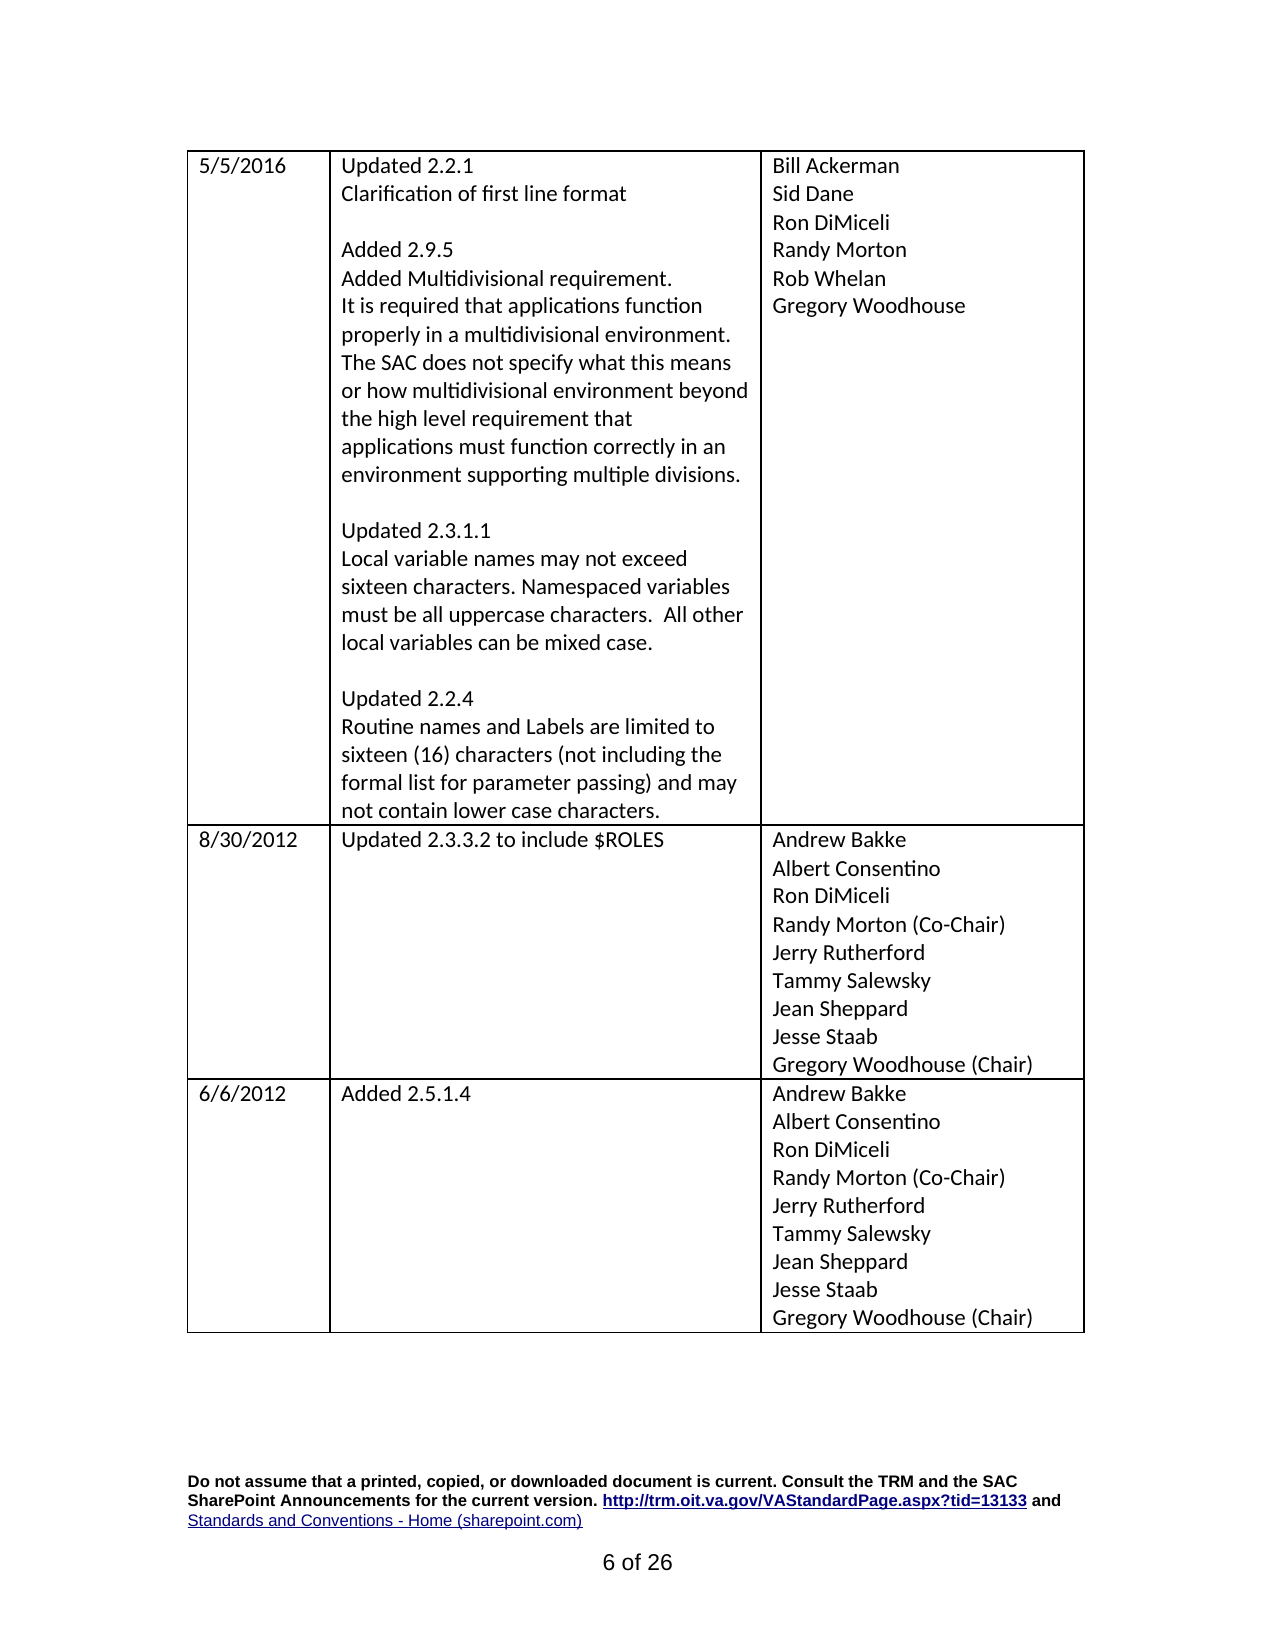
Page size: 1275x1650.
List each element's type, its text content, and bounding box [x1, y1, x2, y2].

table_cell Updated 2.3.3.2 to include $ROLES [331, 826, 760, 1078]
table_cell Updated 2.2.1 Clarification of first line format Added 2.9.5 Added Multidivisional requirement. It is required that applications function properly in a multidivisional environment. The SAC does not specify what this means or how multidivisional environment beyond the high level requirement that applications must function correctly in an environment supporting multiple divisions. Updated 2.3.1.1 Local variable names may not exceed sixteen characters. Namespaced variables must be all uppercase characters. All other local variables can be mixed case. Updated 2.2.4 Routine names and Labels are limited to sixteen (16) characters (not including the formal list for parameter passing) and may not contain lower case characters. [331, 152, 760, 824]
table_cell 6/6/2012 [188, 1080, 329, 1332]
table_cell Andrew Bakke Albert Consentino Ron DiMiceli Randy Morton (Co-Chair) Jerry Rutherford Tammy Salewsky Jean Sheppard Jesse Staab Gregory Woodhouse (Chair) [762, 826, 1083, 1078]
table_cell Added 2.5.1.4 [331, 1080, 760, 1332]
table_cell Bill Ackerman Sid Dane Ron DiMiceli Randy Morton Rob Whelan Gregory Woodhouse [762, 152, 1083, 824]
table_cell 8/30/2012 [188, 826, 329, 1078]
table_cell 5/5/2016 [188, 152, 329, 824]
table_cell Andrew Bakke Albert Consentino Ron DiMiceli Randy Morton (Co-Chair) Jerry Rutherford Tammy Salewsky Jean Sheppard Jesse Staab Gregory Woodhouse (Chair) [762, 1080, 1083, 1332]
